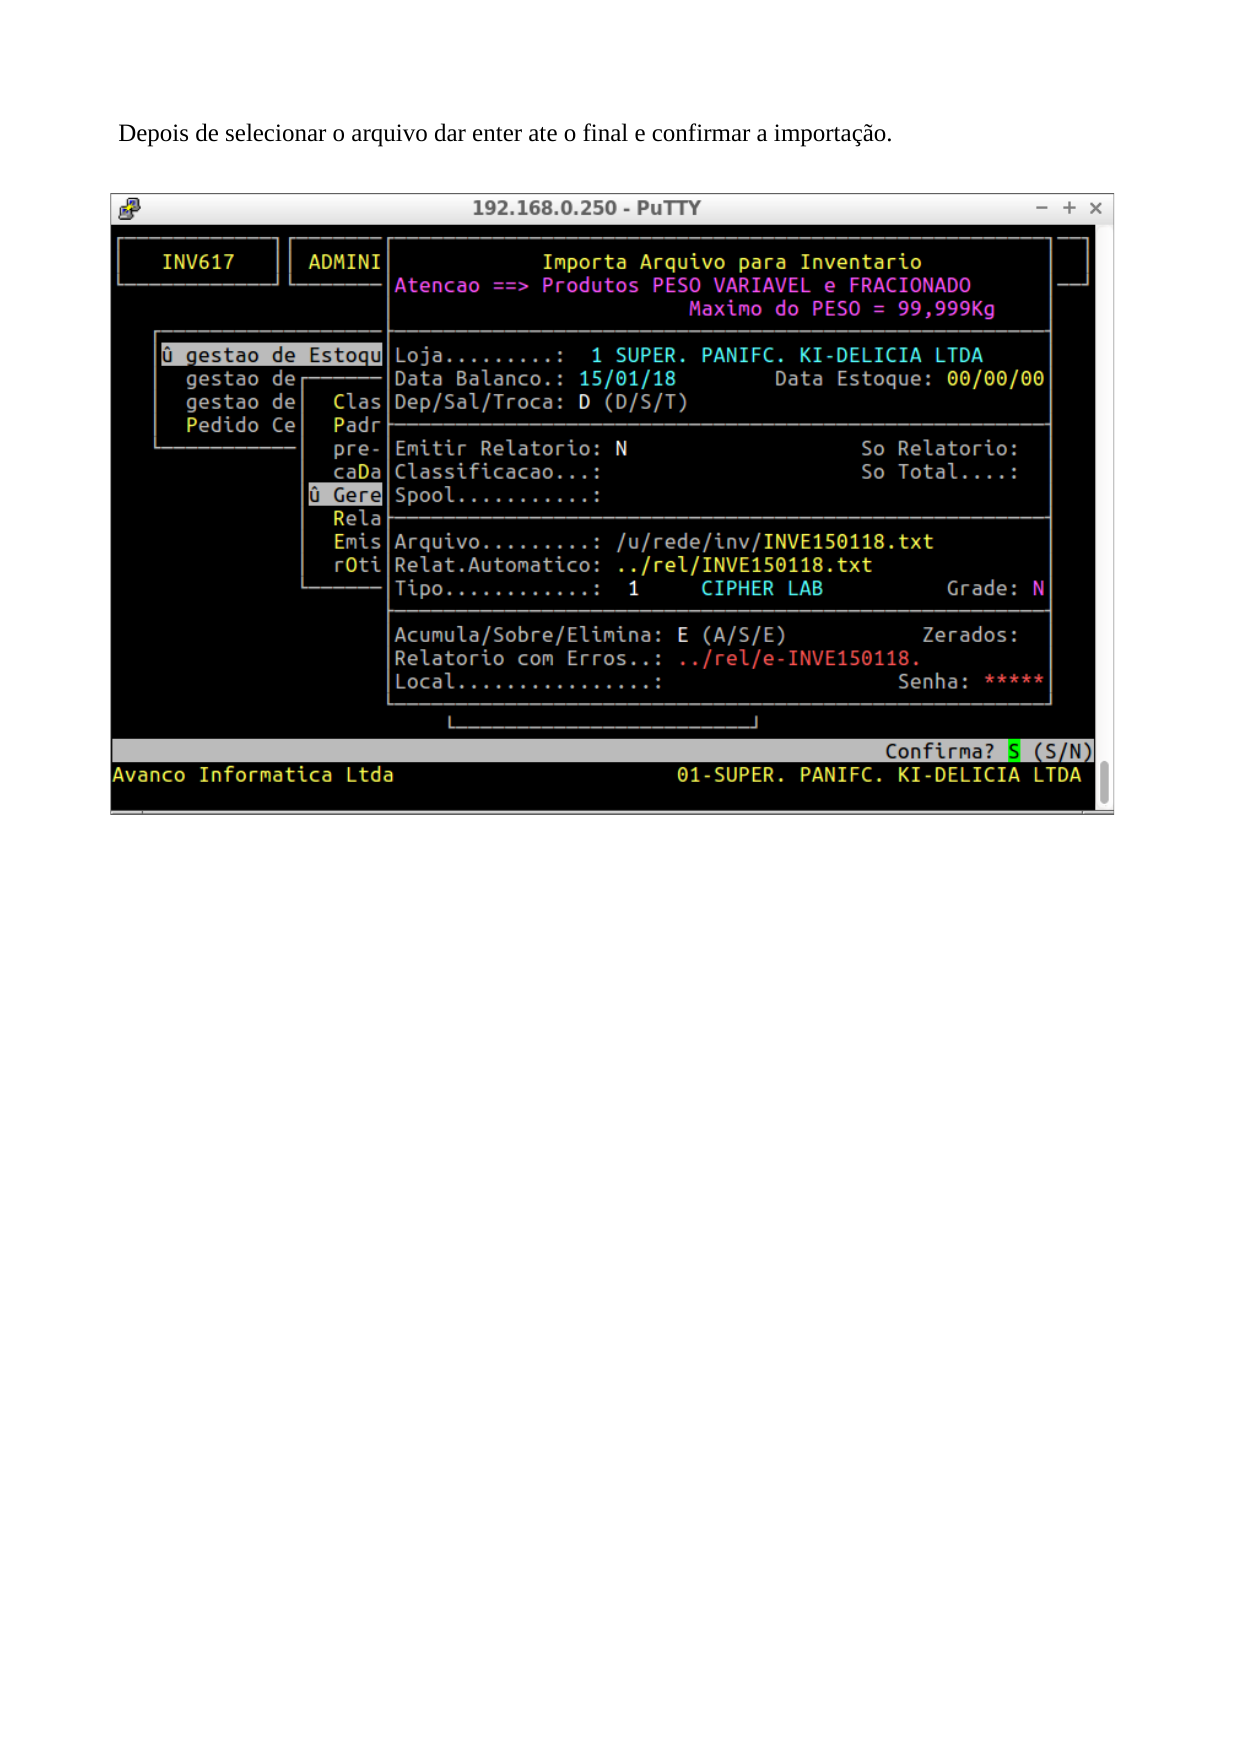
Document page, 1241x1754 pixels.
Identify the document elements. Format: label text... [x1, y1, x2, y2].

picture [110, 193, 1115, 815]
text Depois de selecionar o arquivo dar enter ate o final e confirmar a importação. [118, 118, 1122, 147]
